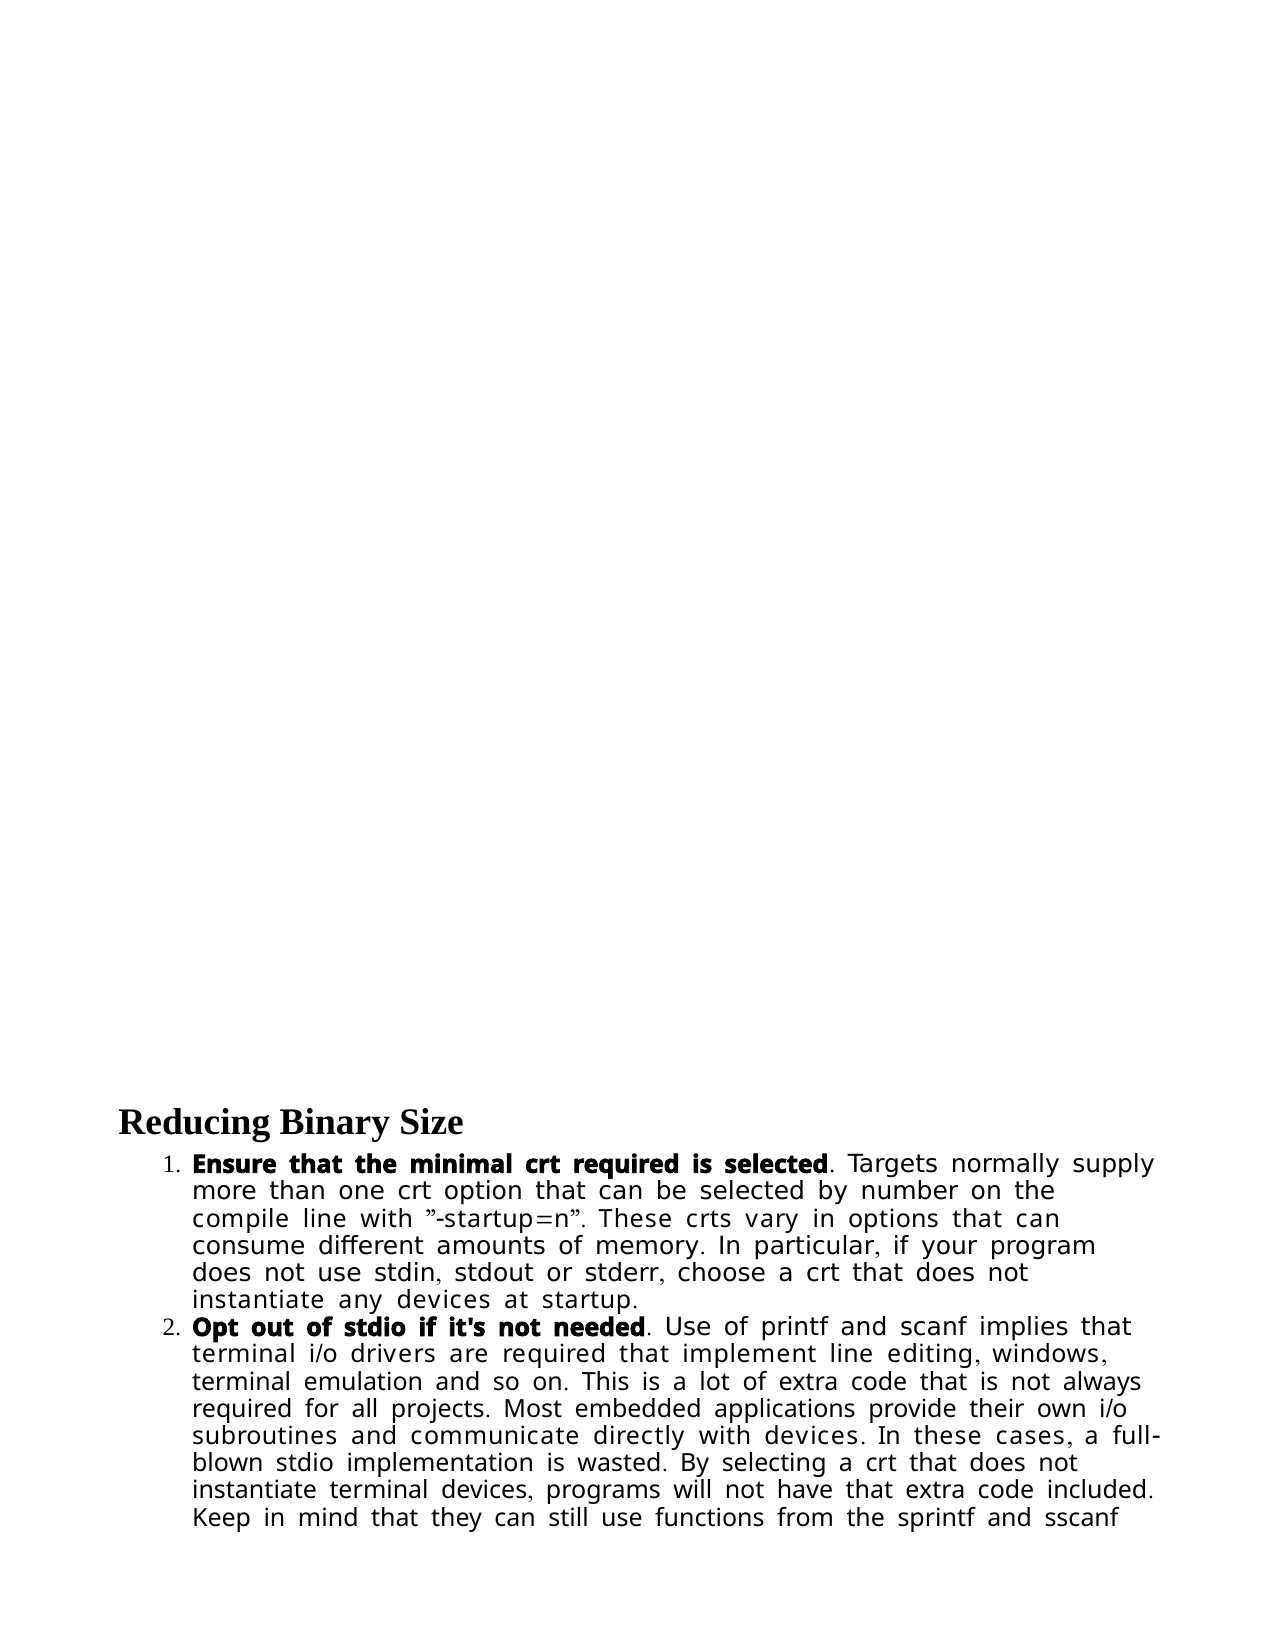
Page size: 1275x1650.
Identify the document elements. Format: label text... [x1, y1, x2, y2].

list Opt out of stdio if it's not needed. Use of printf and scanf implies that terminal i/o drivers are required that implement line editing, windows, terminal emulation and so on. This is a lot of extra code that is not always required for all projects. Most embedded applications provide their own i/o subroutines and communicate directly with devices. In these cases, a full-blown stdio implementation is wasted. By selecting a crt that does not instantiate terminal devices, programs will not have that extra code included. Keep in mind that they can still use functions from the sprintf and sscanf families to operate on buffers read from or written to devices. They can also use memstreams to do file i/o to memory buffers. [162, 1318, 1157, 1531]
list Ensure that the minimal crt required is selected. Targets normally supply more than one crt option that can be selected by number on the compile line with ”-startup=n”. These crts vary in options that can consume different amounts of memory. In particular, if your program does not use stdin, stdout or stderr, choose a crt that does not instantiate any devices at startup. [162, 1155, 1157, 1314]
subtitle Reducing Binary Size [118, 1100, 1157, 1143]
